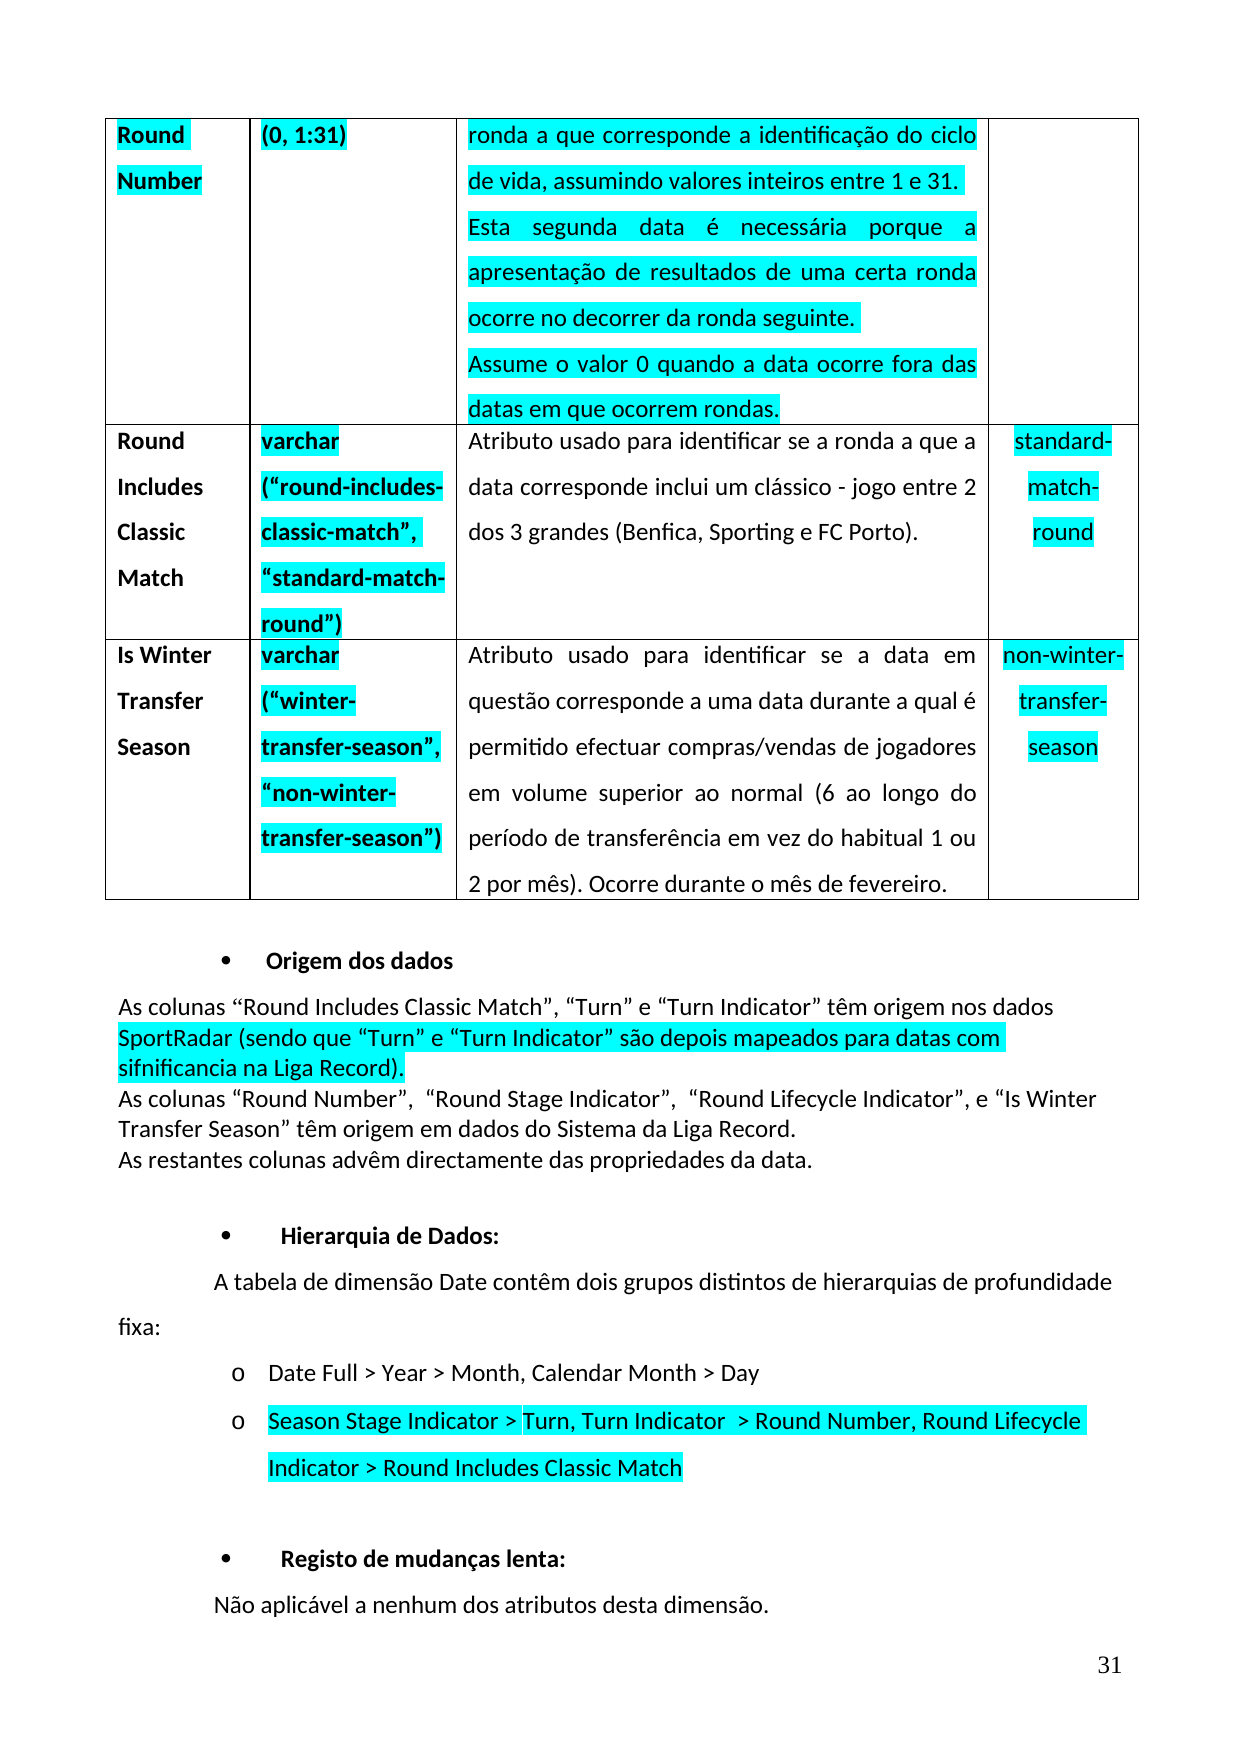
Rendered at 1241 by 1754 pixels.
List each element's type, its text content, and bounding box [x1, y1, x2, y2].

text As colunas “Round Includes Classic Match”, “Turn” e “Turn Indicator” têm origem nos dados SportRadar (sendo que “Turn” e “Turn Indicator” são depois mapeados para datas com sifnificancia na Liga Record). [118, 991, 1122, 1083]
table_cell varchar (“round-includes-classic-match”, “standard-match-round”) [251, 425, 456, 638]
table_cell Atributo usado para identificar se a ronda a que a data corresponde inclui um clássico - jogo entre 2 dos 3 grandes (Benfica, Sporting e FC Porto). [457, 425, 988, 638]
list Date Full > Year > Month, Calendar Month > Day [231, 1357, 1122, 1389]
text A tabela de dimensão Date contêm dois grupos distintos de hierarquias de profundidade fixa: [118, 1266, 1122, 1342]
table_cell [989, 119, 1138, 424]
list Registo de mudanças lenta: [193, 1543, 1122, 1574]
table_cell ronda a que corresponde a identificação do ciclo de vida, assumindo valores inteiros entre 1 e 31. Esta segunda data é necessária porque a apresentação de resultados de uma certa ronda ocorre no decorrer da ronda seguinte. Assume o valor 0 quando a data ocorre fora das datas em que ocorrem rondas. [457, 119, 988, 424]
list Origem dos dados [193, 946, 1122, 976]
text Não aplicável a nenhum dos atributos desta dimensão. [118, 1589, 1122, 1619]
text As restantes colunas advêm directamente das propriedades da data. [118, 1144, 1122, 1174]
table_cell (0, 1:31) [251, 119, 456, 424]
table_cell non-winter-transfer-season [989, 640, 1138, 899]
table_cell varchar (“winter-transfer-season”, “non-winter-transfer-season”) [251, 640, 456, 899]
table_cell Round Includes Classic Match [106, 425, 249, 638]
list Season Stage Indicator > Turn, Turn Indicator > Round Number, Round Lifecycle Indicator > Round Includes Classic Match [231, 1405, 1122, 1482]
list Hierarquia de Dados: [193, 1220, 1122, 1251]
table_cell standard-match-round [989, 425, 1138, 638]
table_cell Is Winter Transfer Season [106, 640, 249, 899]
text As colunas “Round Number”, “Round Stage Indicator”, “Round Lifecycle Indicator”, e “Is Winter Transfer Season” têm origem em dados do Sistema da Liga Record. [118, 1083, 1122, 1144]
table_cell Round Number [106, 119, 249, 424]
table_cell Atributo usado para identificar se a data em questão corresponde a uma data durante a qual é permitido efectuar compras/vendas de jogadores em volume superior ao normal (6 ao longo do período de transferência em vez do habitual 1 ou 2 por mês). Ocorre durante o mês de fevereiro. [457, 640, 988, 899]
